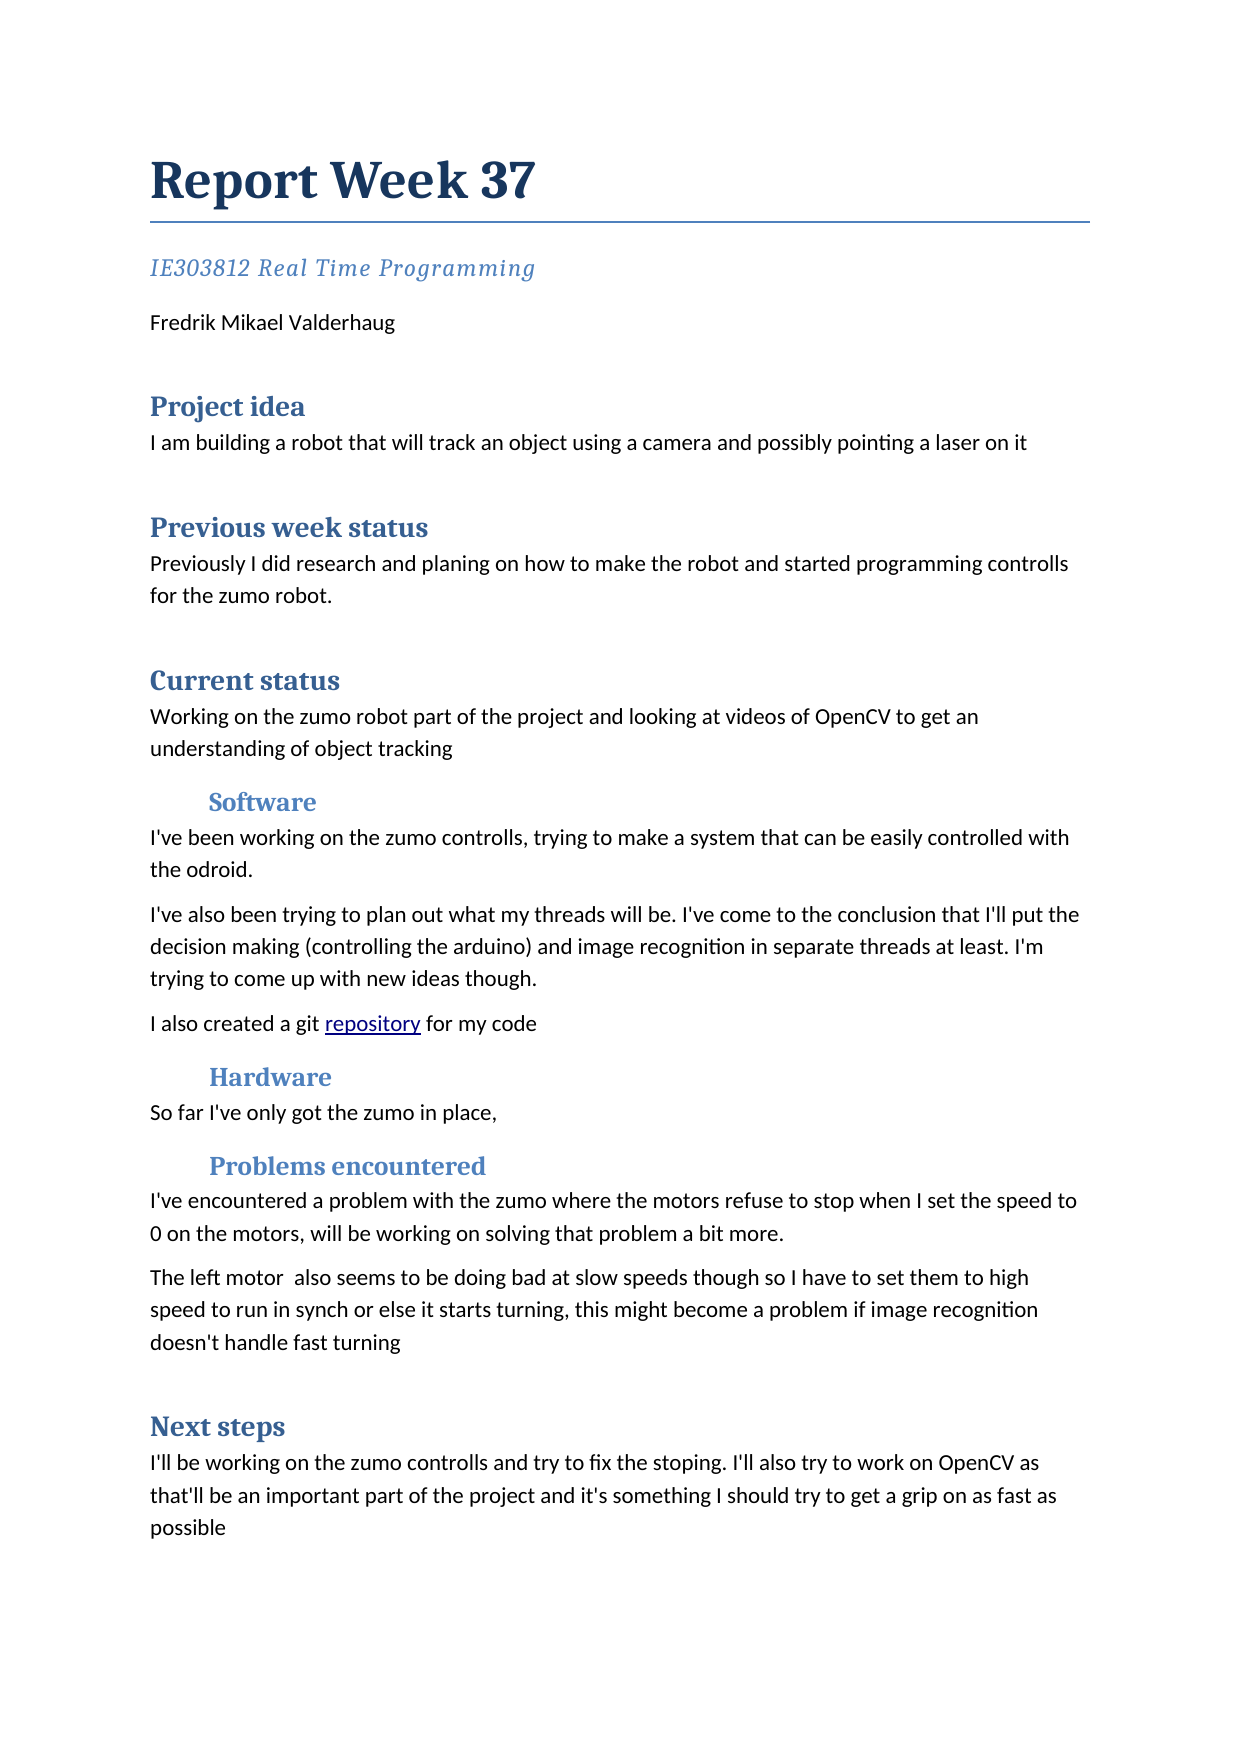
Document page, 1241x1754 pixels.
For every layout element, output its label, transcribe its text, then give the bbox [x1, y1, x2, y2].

text I'll be working on the zumo controlls and try to fix the stoping. I'll also try to work on OpenCV as that'll be an important part of the project and it's something I should try to get a grip on as fast as possible [150, 1448, 1090, 1541]
text I've been working on the zumo controlls, trying to make a system that can be easily controlled with the odroid. [150, 823, 1090, 883]
text I've encountered a problem with the zumo where the motors refuse to stop when I set the speed to 0 on the motors, will be working on solving that problem a bit more. [150, 1187, 1090, 1247]
subtitle Previous week status [150, 511, 1090, 544]
text The left motor also seems to be doing bad at slow speeds though so I have to set them to high speed to run in synch or else it starts turning, this might become a problem if image recognition doesn't handle fast turning [150, 1263, 1090, 1356]
subtitle Next steps [150, 1410, 1090, 1443]
text I've also been trying to plan out what my threads will be. I've come to the conclusion that I'll put the decision making (controlling the arduino) and image recognition in separate threads at least. I'm trying to come up with new ideas though. [150, 900, 1090, 992]
text Fredrik Mikael Valderhaug [150, 308, 1090, 336]
subtitle Project idea [150, 390, 1090, 423]
subtitle IE303812 Real Time Programming [150, 254, 1090, 283]
subtitle Hardware [209, 1062, 1090, 1093]
subtitle Problems encountered [209, 1151, 1090, 1182]
subtitle Software [209, 787, 1090, 818]
text Previously I did research and planing on how to make the robot and started programming controlls for the zumo robot. [150, 549, 1090, 609]
text I also created a git repository for my code [150, 1009, 1090, 1037]
text So far I've only got the zumo in place, [150, 1098, 1090, 1126]
title Report Week 37 [150, 150, 1090, 221]
text I am building a robot that will track an object using a camera and possibly pointing a laser on it [150, 428, 1090, 457]
text Working on the zumo robot part of the project and looking at videos of OpenCV to get an understanding of object tracking [150, 702, 1090, 762]
subtitle Current status [150, 664, 1090, 697]
